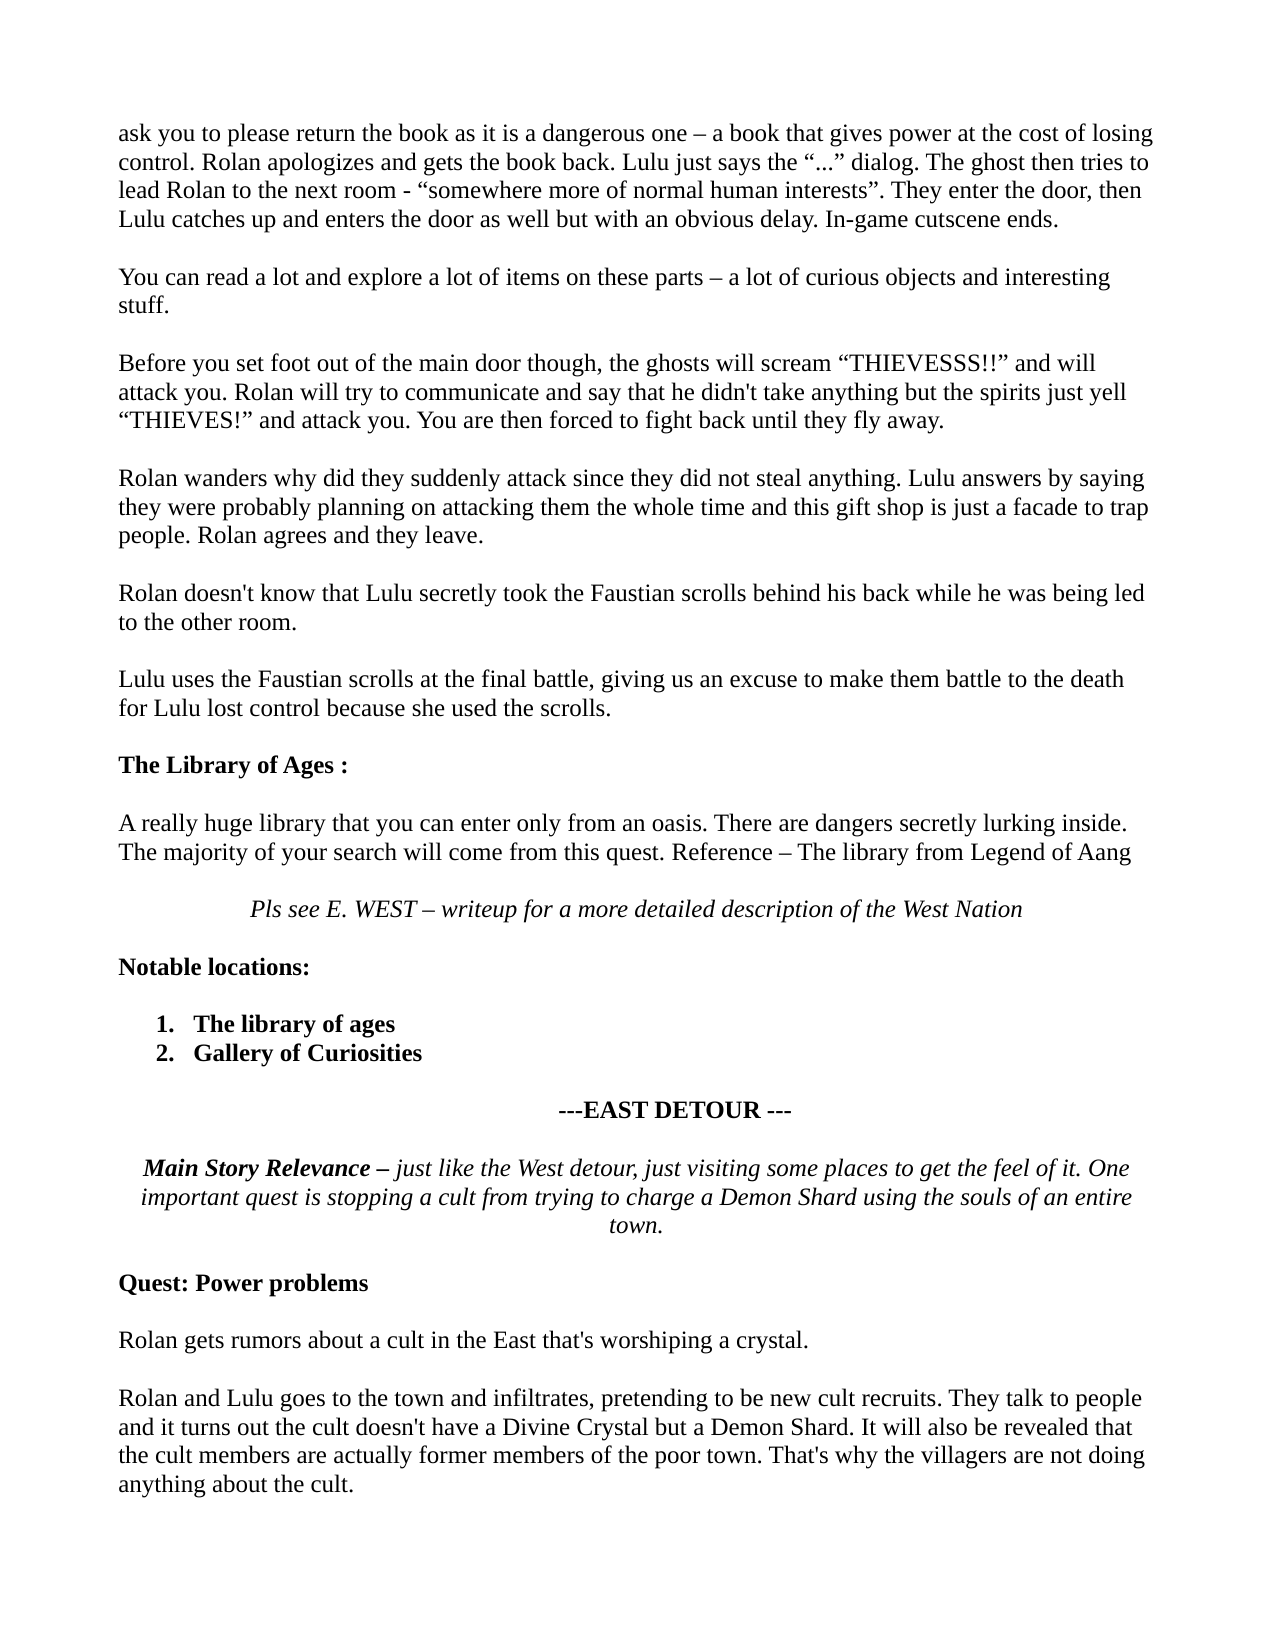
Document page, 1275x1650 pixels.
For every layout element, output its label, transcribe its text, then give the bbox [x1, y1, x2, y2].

text Quest: Power problems [118, 1268, 1157, 1297]
text Notable locations: [118, 952, 1157, 981]
text Rolan wanders why did they suddenly attack since they did not steal anything. Lulu answers by saying they were probably planning on attacking them the whole time and this gift shop is just a facade to trap people. Rolan agrees and they leave. [118, 463, 1157, 549]
text ask you to please return the book as it is a dangerous one – a book that gives power at the cost of losing control. Rolan apologizes and gets the book back. Lulu just says the “...” dialog. The ghost then tries to lead Rolan to the next room - “somewhere more of normal human interests”. They enter the door, then Lulu catches up and enters the door as well but with an obvious delay. In-game cutscene ends. [118, 118, 1157, 233]
text A really huge library that you can enter only from an oasis. There are dangers secretly lurking inside. The majority of your search will come from this quest. Reference – The library from Legend of Aang [118, 808, 1157, 866]
text Pls see E. WEST – writeup for a more detailed description of the West Nation [118, 894, 1157, 923]
list The library of ages [156, 1009, 1157, 1038]
text Lulu uses the Faustian scrolls at the final battle, giving us an excuse to make them battle to the death for Lulu lost control because she used the scrolls. [118, 664, 1157, 722]
text Rolan gets rumors about a cult in the East that's worshiping a crystal. [118, 1326, 1157, 1354]
text You can read a lot and explore a lot of items on these parts – a lot of curious objects and interesting stuff. [118, 262, 1157, 319]
text Rolan and Lulu goes to the town and infiltrates, pretending to be new cult recruits. They talk to people and it turns out the cult doesn't have a Divine Crystal but a Demon Shard. It will also be revealed that the cult members are actually former members of the poor town. That's why the villagers are not doing anything about the cult. [118, 1383, 1157, 1498]
list Gallery of Curiosities [156, 1038, 1157, 1067]
list ---EAST DETOUR --- [156, 1096, 1157, 1124]
text Rolan doesn't know that Lulu secretly took the Faustian scrolls behind his back while he was being led to the other room. [118, 578, 1157, 636]
text Main Story Relevance – just like the West detour, just visiting some places to get the feel of it. One important quest is stopping a cult from trying to charge a Demon Shard using the souls of an entire town. [118, 1153, 1157, 1239]
text The Library of Ages : [118, 751, 1157, 779]
text Before you set foot out of the main door though, the ghosts will scream “THIEVESSS!!” and will attack you. Rolan will try to communicate and say that he didn't take anything but the spirits just yell “THIEVES!” and attack you. You are then forced to fight back until they fly away. [118, 348, 1157, 434]
